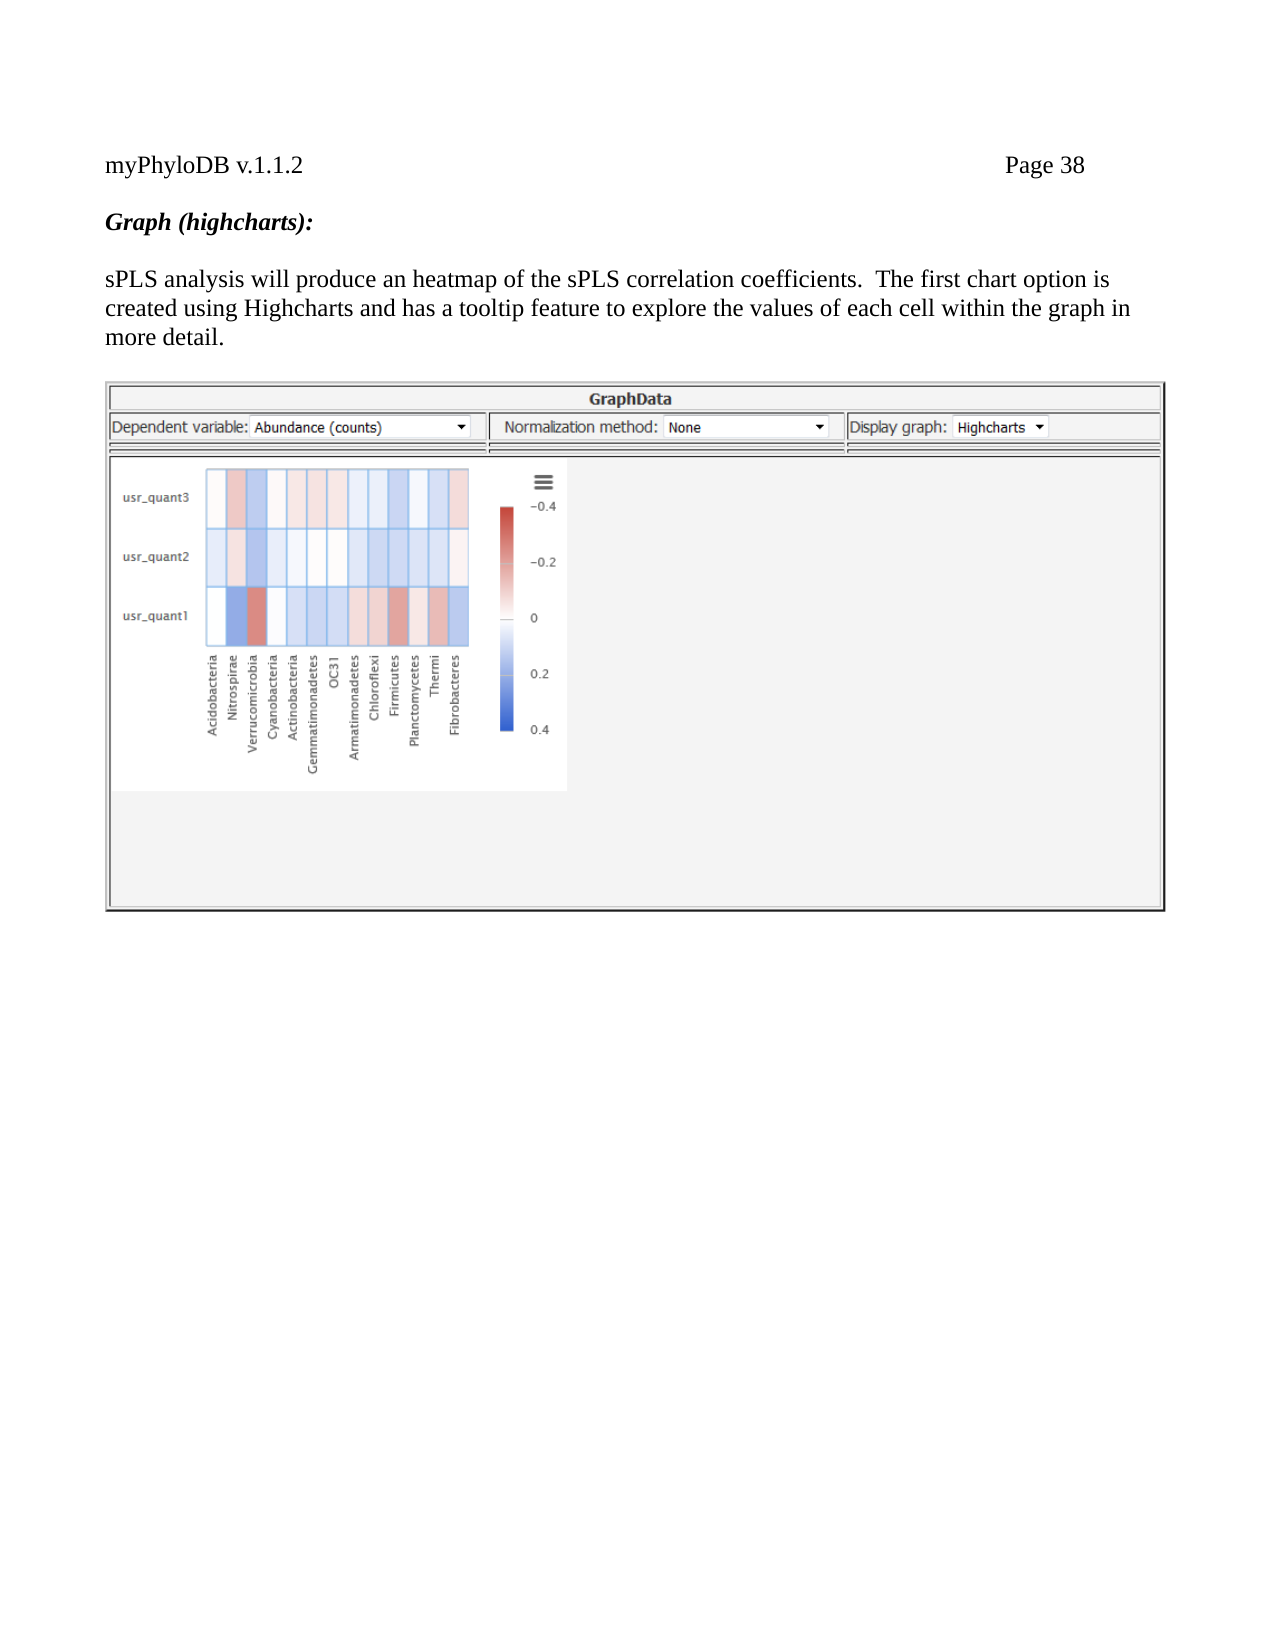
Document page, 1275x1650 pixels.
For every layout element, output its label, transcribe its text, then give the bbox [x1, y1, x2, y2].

text sPLS analysis will produce an heatmap of the sPLS correlation coefficients. The first chart option is created using Highcharts and has a tooltip feature to explore the values of each cell within the graph in more detail. [105, 264, 1170, 351]
picture [105, 379, 1170, 914]
text Graph (highcharts): [105, 207, 1170, 236]
